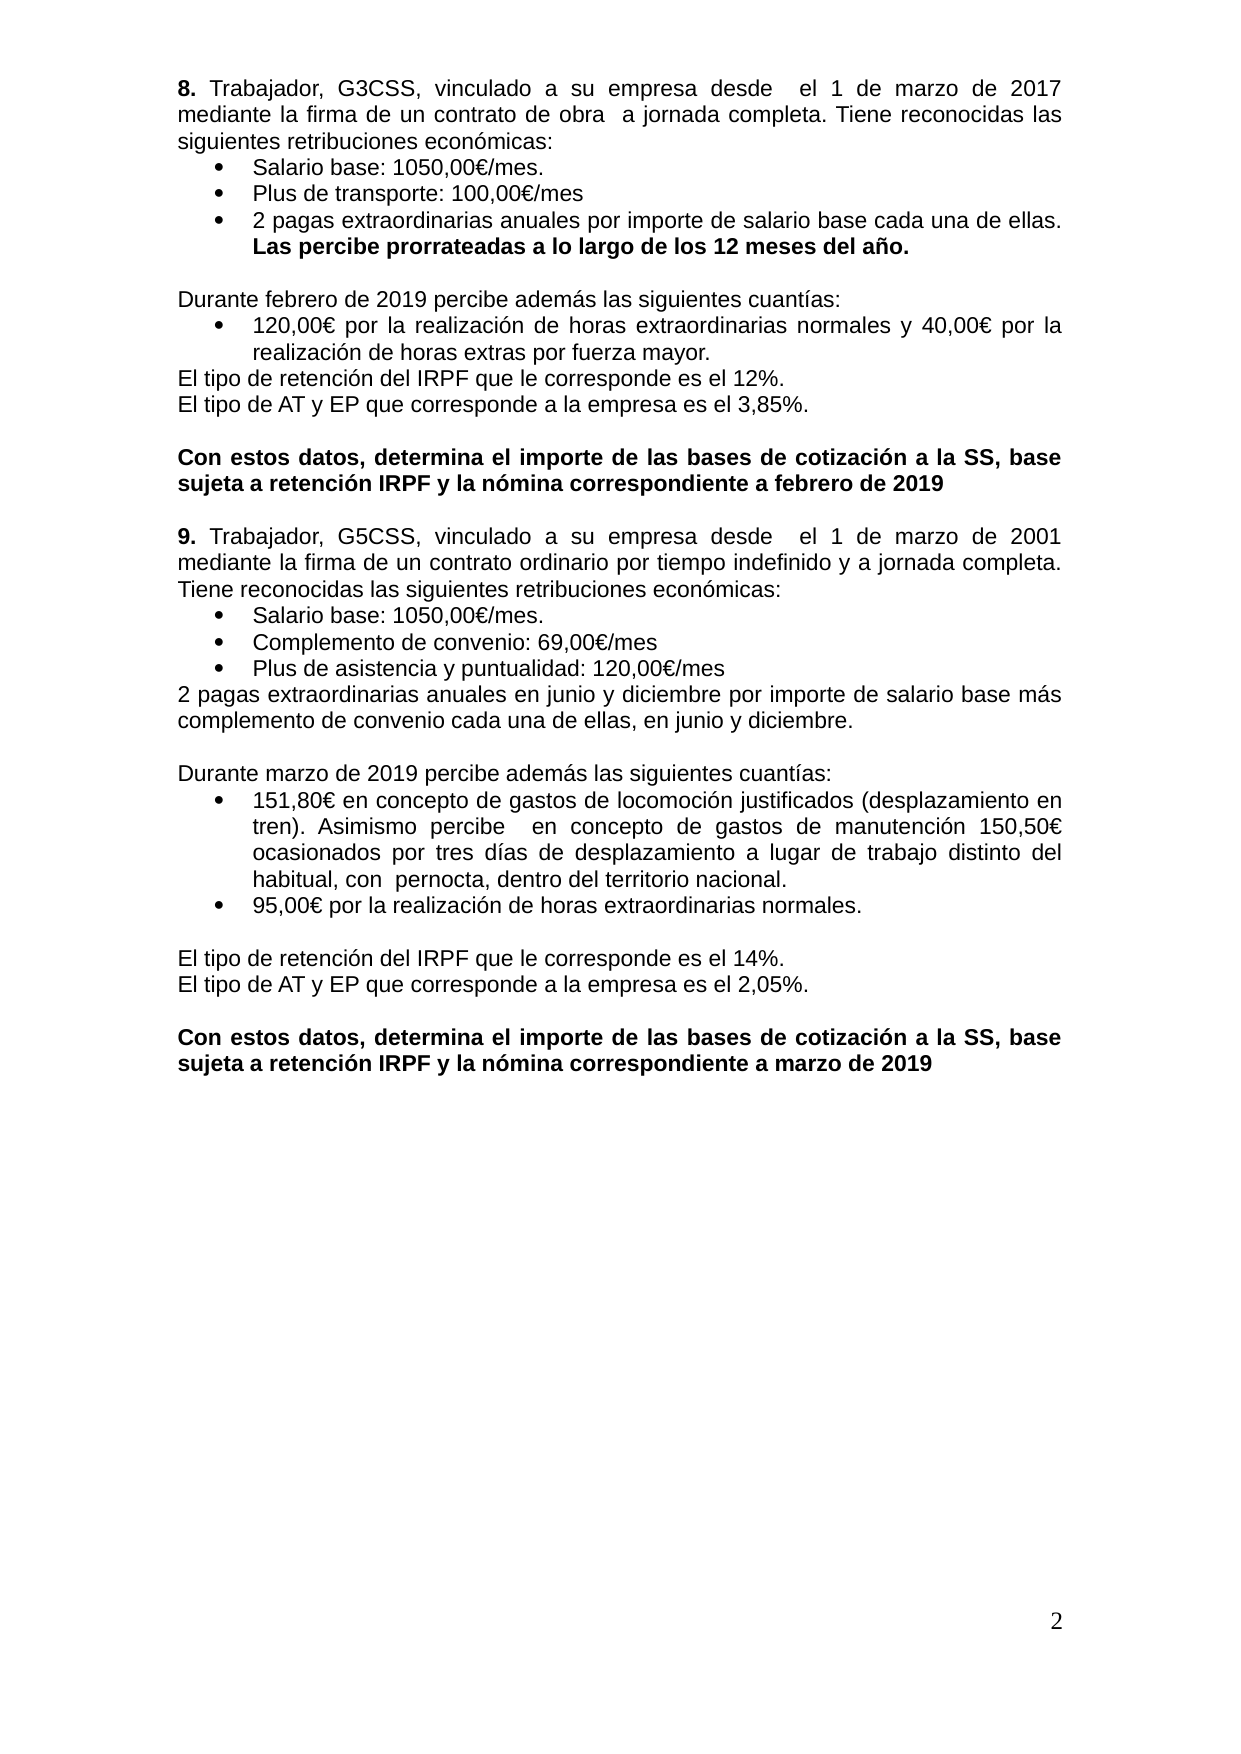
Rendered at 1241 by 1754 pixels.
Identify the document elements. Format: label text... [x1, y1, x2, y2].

text El tipo de AT y EP que corresponde a la empresa es el 2,05%. [177, 971, 1063, 997]
text El tipo de retención del IRPF que le corresponde es el 14%. [177, 945, 1063, 971]
text Durante febrero de 2019 percibe además las siguientes cuantías: [177, 286, 1063, 312]
list 95,00€ por la realización de horas extraordinarias normales. [215, 892, 1063, 918]
list Plus de transporte: 100,00€/mes [215, 180, 1063, 207]
text Con estos datos, determina el importe de las bases de cotización a la SS, base sujeta a retención IRPF y la nómina correspondiente a marzo de 2019 [177, 1024, 1063, 1076]
text Con estos datos, determina el importe de las bases de cotización a la SS, base sujeta a retención IRPF y la nómina correspondiente a febrero de 2019 [177, 444, 1063, 497]
list Plus de asistencia y puntualidad: 120,00€/mes [215, 655, 1063, 681]
list Salario base: 1050,00€/mes. [215, 602, 1063, 628]
list 151,80€ en concepto de gastos de locomoción justificados (desplazamiento en tren). Asimismo percibe en concepto de gastos de manutención 150,50€ ocasionados por tres días de desplazamiento a lugar de trabajo distinto del habitual, con pernocta, dentro del territorio nacional. [215, 787, 1063, 892]
list Complemento de convenio: 69,00€/mes [215, 628, 1063, 655]
text 9. Trabajador, G5CSS, vinculado a su empresa desde el 1 de marzo de 2001 mediante la firma de un contrato ordinario por tiempo indefinido y a jornada completa. Tiene reconocidas las siguientes retribuciones económicas: [177, 523, 1063, 602]
text 8. Trabajador, G3CSS, vinculado a su empresa desde el 1 de marzo de 2017 mediante la firma de un contrato de obra a jornada completa. Tiene reconocidas las siguientes retribuciones económicas: [177, 75, 1063, 154]
text El tipo de retención del IRPF que le corresponde es el 12%. [177, 365, 1063, 391]
list 2 pagas extraordinarias anuales por importe de salario base cada una de ellas. Las percibe prorrateadas a lo largo de los 12 meses del año. [215, 207, 1063, 259]
text Durante marzo de 2019 percibe además las siguientes cuantías: [177, 760, 1063, 787]
text El tipo de AT y EP que corresponde a la empresa es el 3,85%. [177, 391, 1063, 418]
list Salario base: 1050,00€/mes. [215, 154, 1063, 180]
list 120,00€ por la realización de horas extraordinarias normales y 40,00€ por la realización de horas extras por fuerza mayor. [215, 312, 1063, 365]
text 2 pagas extraordinarias anuales en junio y diciembre por importe de salario base más complemento de convenio cada una de ellas, en junio y diciembre. [177, 681, 1063, 734]
